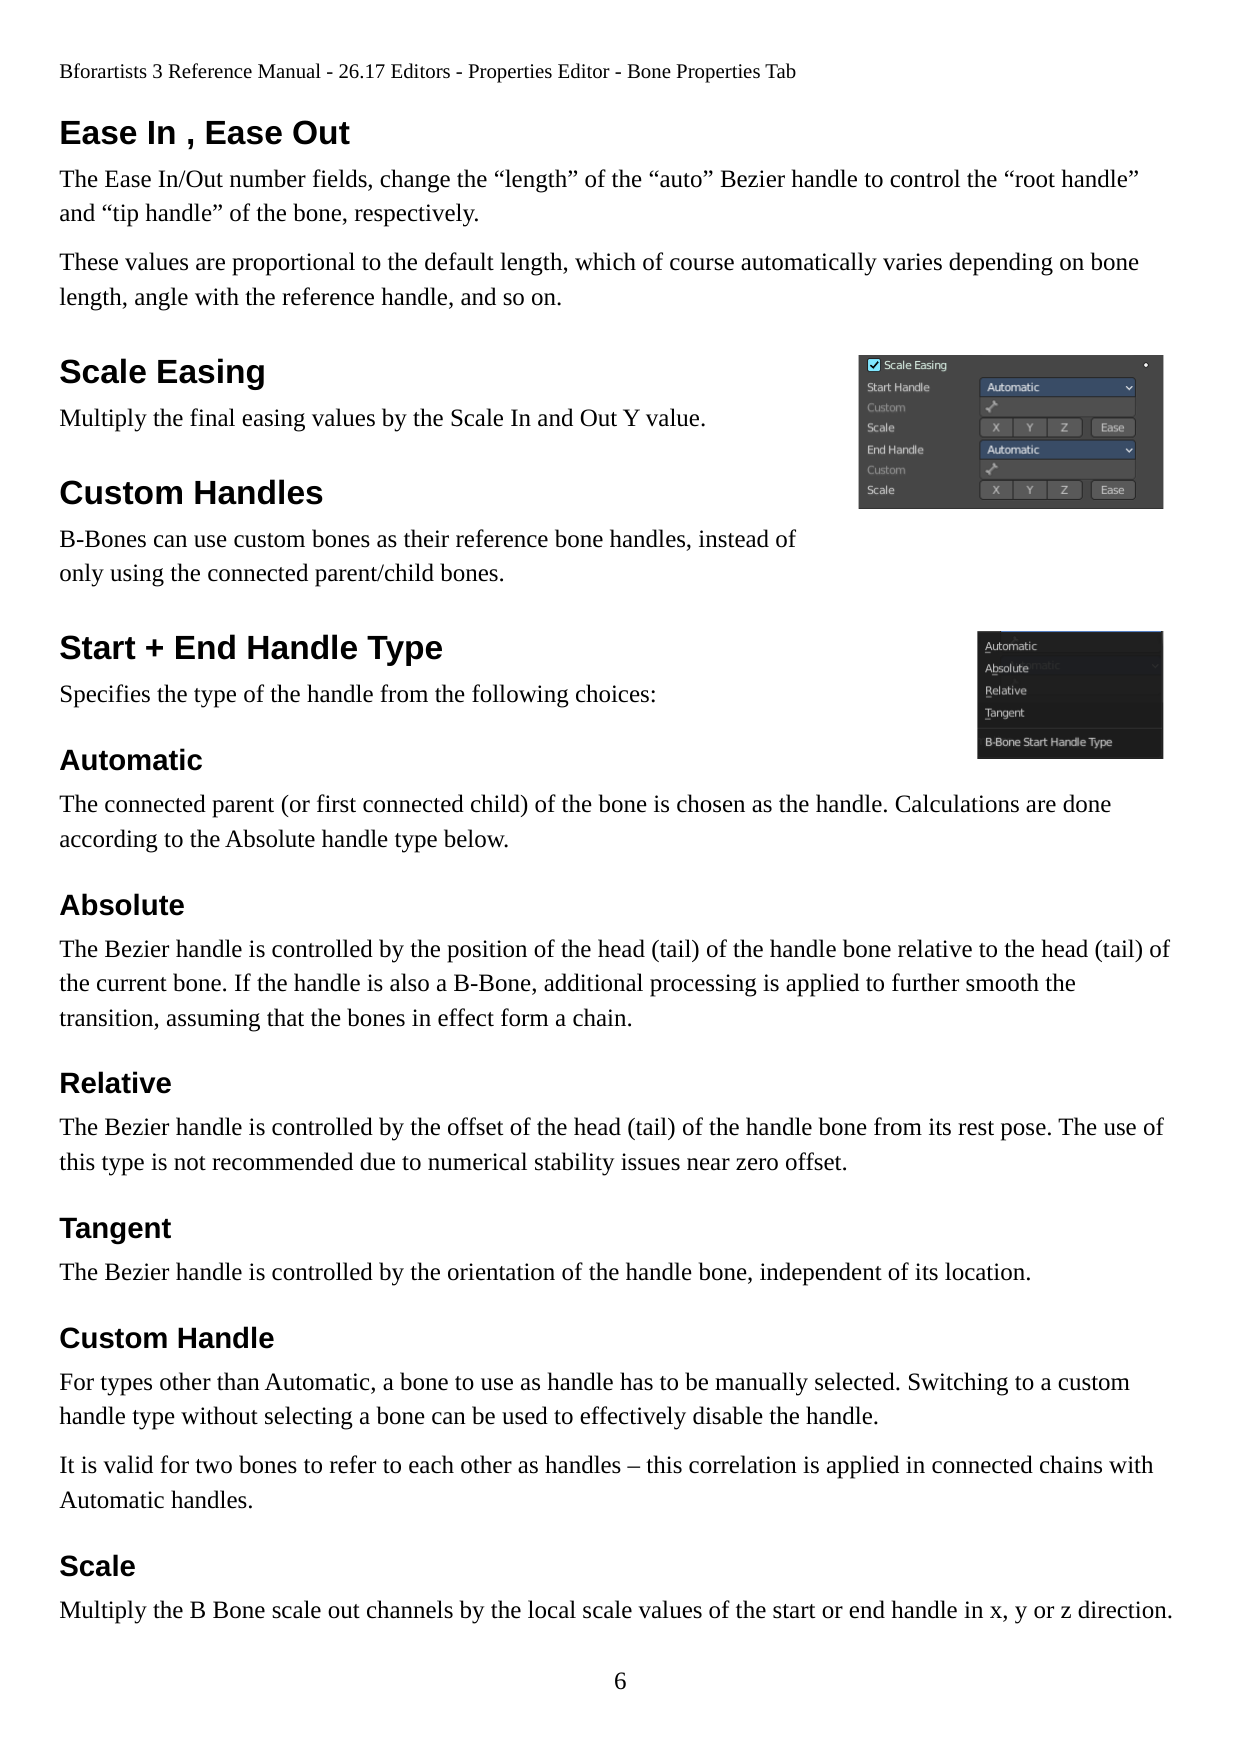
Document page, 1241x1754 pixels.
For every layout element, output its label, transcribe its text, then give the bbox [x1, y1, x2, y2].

text The Ease In/Out number fields, change the “length” of the “auto” Bezier handle to control the “root handle” and “tip handle” of the bone, respectively. [59, 164, 1181, 227]
subtitle Scale [59, 1548, 1181, 1582]
text Multiply the B Bone scale out channels by the local scale values of the start or end handle in x, y or z direction. [59, 1595, 1181, 1623]
text The Bezier handle is controlled by the position of the head (tail) of the handle bone relative to the head (tail) of the current bone. If the handle is also a B-Bone, additional processing is applied to further smooth the transition, assuming that the bones in effect form a chain. [59, 934, 1181, 1031]
text For types other than Automatic, a bone to use as handle has to be manually selected. Switching to a custom handle type without selecting a bone can be used to effectively disable the handle. [59, 1367, 1181, 1430]
subtitle Relative [59, 1066, 1181, 1100]
text Multiply the final easing values by the Scale In and Out Y value. [59, 403, 858, 432]
subtitle Ease In , Ease Out [59, 113, 1181, 151]
text B-Bones can use custom bones as their reference bone handles, instead of only using the connected parent/child bones. [59, 524, 1181, 587]
text These values are proportional to the default length, which of course automatically varies depending on bone length, angle with the reference handle, and so on. [59, 247, 1181, 311]
subtitle Custom Handles [59, 473, 1181, 511]
subtitle Automatic [59, 743, 1181, 777]
subtitle Scale Easing [59, 352, 1181, 390]
text Specifies the type of the handle from the following choices: [59, 679, 977, 708]
text It is valid for two bones to refer to each other as handles – this correlation is applied in connected chains with Automatic handles. [59, 1450, 1181, 1513]
subtitle Tangent [59, 1211, 1181, 1244]
text The Bezier handle is controlled by the offset of the head (tail) of the handle bone from its rest pose. The use of this type is not recommended due to numerical stability issues near zero offset. [59, 1112, 1181, 1176]
text The connected parent (or first connected child) of the bone is chosen as the handle. Calculations are done according to the Absolute handle type below. [59, 789, 1181, 852]
text The Bezier handle is controlled by the orientation of the handle bone, independent of its location. [59, 1257, 1181, 1286]
picture [977, 631, 1164, 759]
subtitle Absolute [59, 887, 1181, 921]
subtitle Start + End Handle Type [59, 628, 1181, 667]
subtitle Custom Handle [59, 1321, 1181, 1354]
